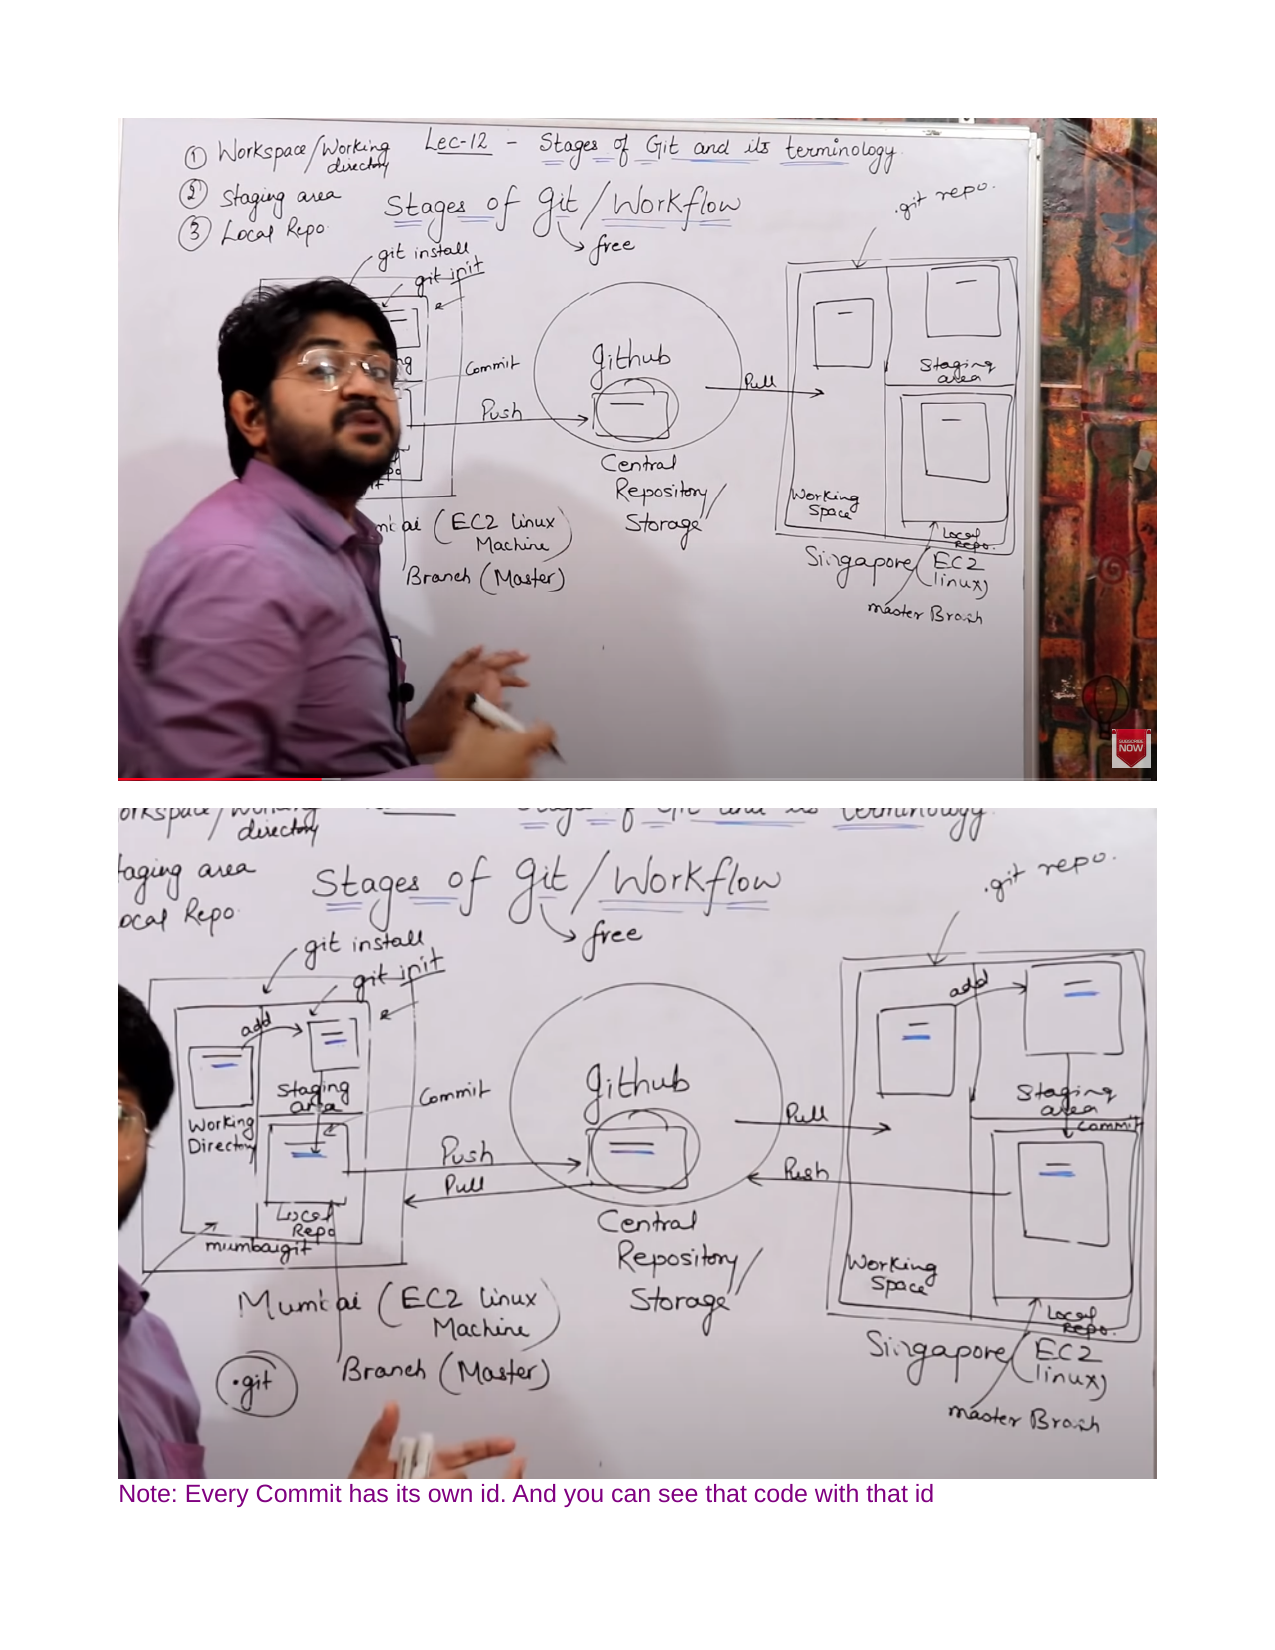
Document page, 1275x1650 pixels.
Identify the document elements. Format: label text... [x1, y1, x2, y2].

picture [118, 118, 1157, 781]
picture [118, 808, 1157, 1479]
text Note: Every Commit has its own id. And you can see that code with that id [118, 1479, 1157, 1507]
